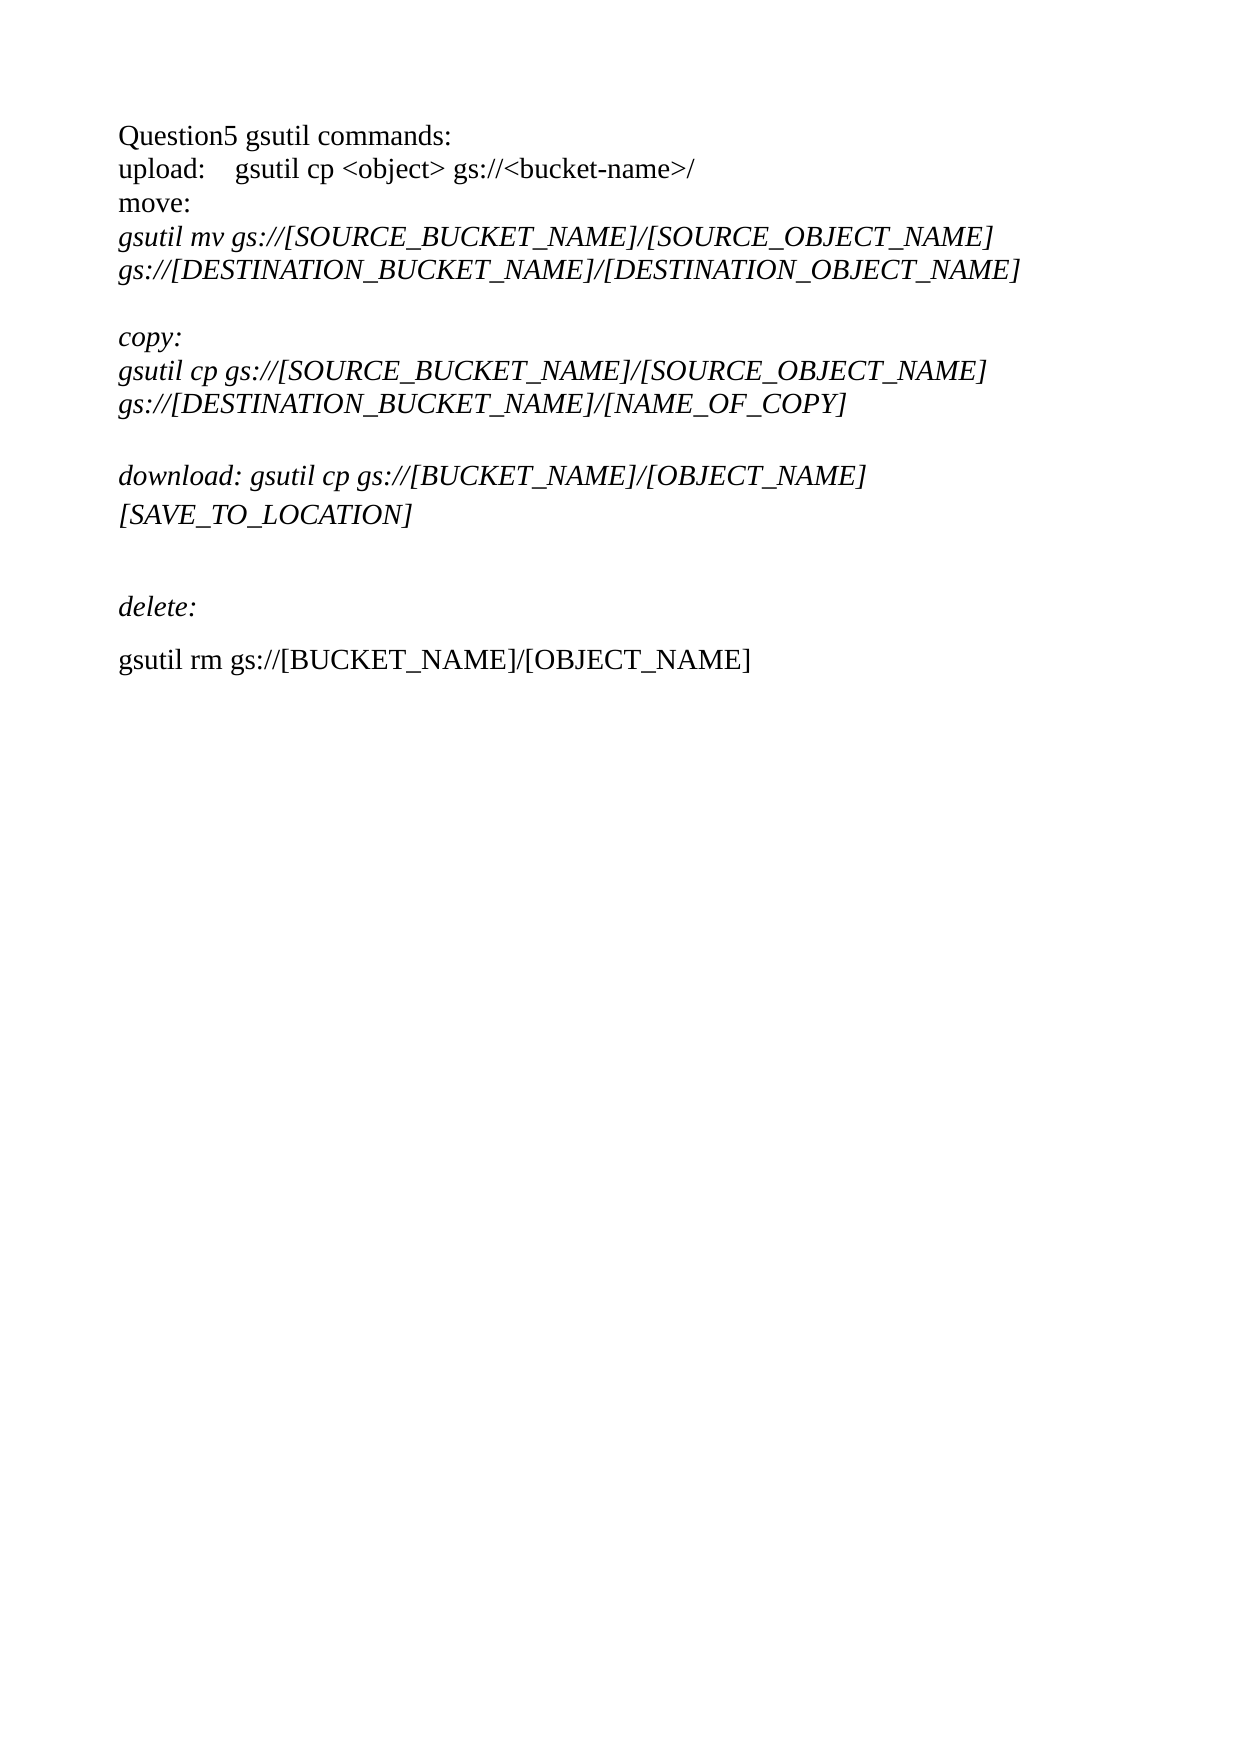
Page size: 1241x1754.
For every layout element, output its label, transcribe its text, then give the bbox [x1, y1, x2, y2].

text copy: [118, 319, 1122, 353]
text delete: [118, 550, 1122, 622]
text move: [118, 185, 1122, 219]
text Question5 gsutil commands: [118, 118, 1122, 152]
text upload: gsutil cp <object> gs://<bucket-name>/ [118, 152, 1122, 185]
text gsutil mv gs://[SOURCE_BUCKET_NAME]/[SOURCE_OBJECT_NAME] gs://[DESTINATION_BUCKET_NAME]/[DESTINATION_OBJECT_NAME] [118, 219, 1122, 286]
text gsutil rm gs://[BUCKET_NAME]/[OBJECT_NAME] [118, 642, 1122, 675]
text download: gsutil cp gs://[BUCKET_NAME]/[OBJECT_NAME] [SAVE_TO_LOCATION] [118, 420, 1122, 531]
text gsutil cp gs://[SOURCE_BUCKET_NAME]/[SOURCE_OBJECT_NAME] gs://[DESTINATION_BUCKET_NAME]/[NAME_OF_COPY] [118, 353, 1122, 420]
